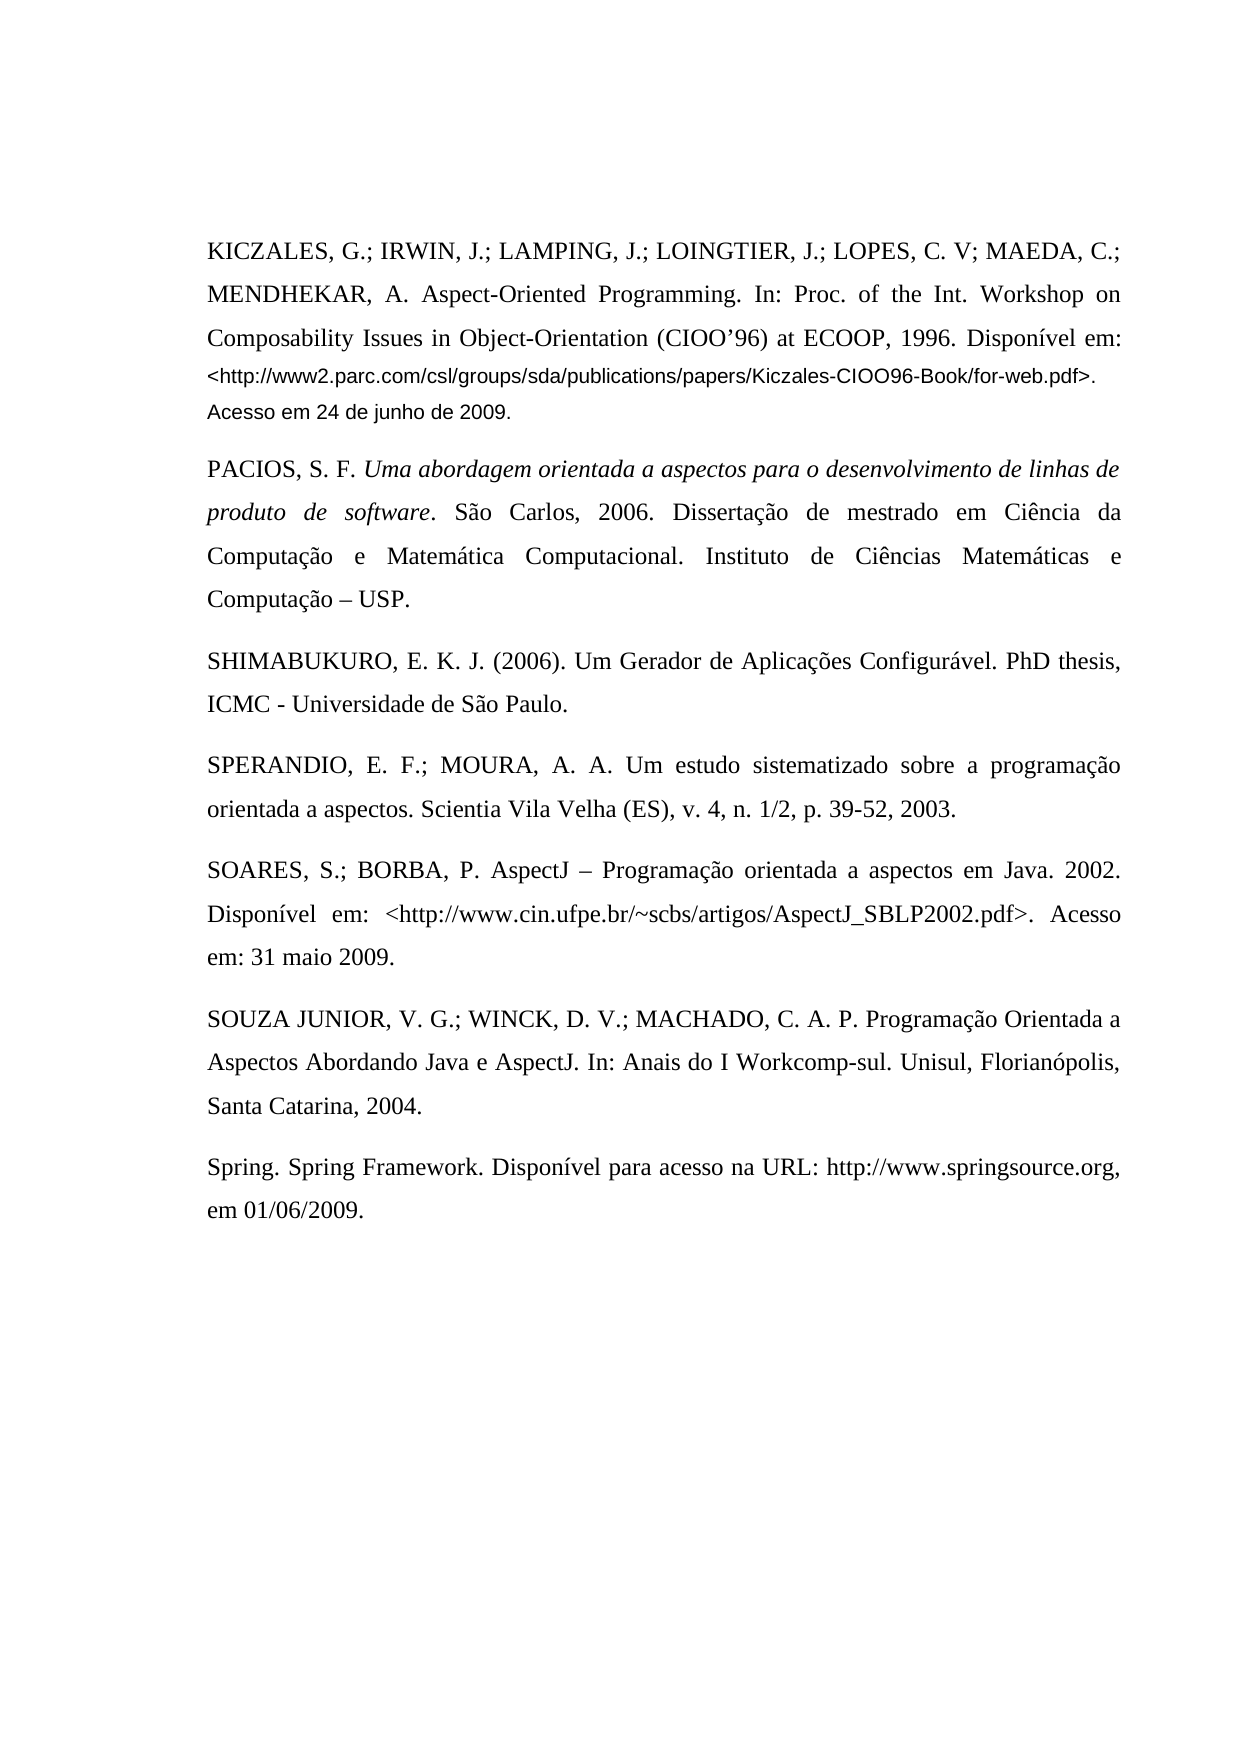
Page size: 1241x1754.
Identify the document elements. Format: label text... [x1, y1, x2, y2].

text KICZALES, G.; IRWIN, J.; LAMPING, J.; LOINGTIER, J.; LOPES, C. V; MAEDA, C.; MENDHEKAR, A. Aspect-Oriented Programming. In: Proc. of the Int. Workshop on Composability Issues in Object-Orientation (CIOO’96) at ECOOP, 1996. Disponível em: <http://www2.parc.com/csl/groups/sda/publications/papers/Kiczales-CIOO96-Book/for-web.pdf>. Acesso em 24 de junho de 2009. [207, 236, 1122, 424]
text Spring. Spring Framework. Disponível para acesso na URL: http://www.springsource.org, em 01/06/2009. [207, 1152, 1122, 1224]
text SOARES, S.; BORBA, P. AspectJ – Programação orientada a aspectos em Java. 2002. Disponível em: <http://www.cin.ufpe.br/~scbs/artigos/AspectJ_SBLP2002.pdf>. Acesso em: 31 maio 2009. [207, 855, 1122, 971]
text SPERANDIO, E. F.; MOURA, A. A. Um estudo sistematizado sobre a programação orientada a aspectos. Scientia Vila Velha (ES), v. 4, n. 1/2, p. 39-52, 2003. [207, 750, 1122, 823]
text PACIOS, S. F. Uma abordagem orientada a aspectos para o desenvolvimento de linhas de produto de software. São Carlos, 2006. Dissertação de mestrado em Ciência da Computação e Matemática Computacional. Instituto de Ciências Matemáticas e Computação – USP. [207, 454, 1122, 613]
text SHIMABUKURO, E. K. J. (2006). Um Gerador de Aplicações Configurável. PhD thesis, ICMC - Universidade de São Paulo. [207, 646, 1122, 718]
text SOUZA JUNIOR, V. G.; WINCK, D. V.; MACHADO, C. A. P. Programação Orientada a Aspectos Abordando Java e AspectJ. In: Anais do I Workcomp-sul. Unisul, Florianópolis, Santa Catarina, 2004. [207, 1003, 1122, 1120]
